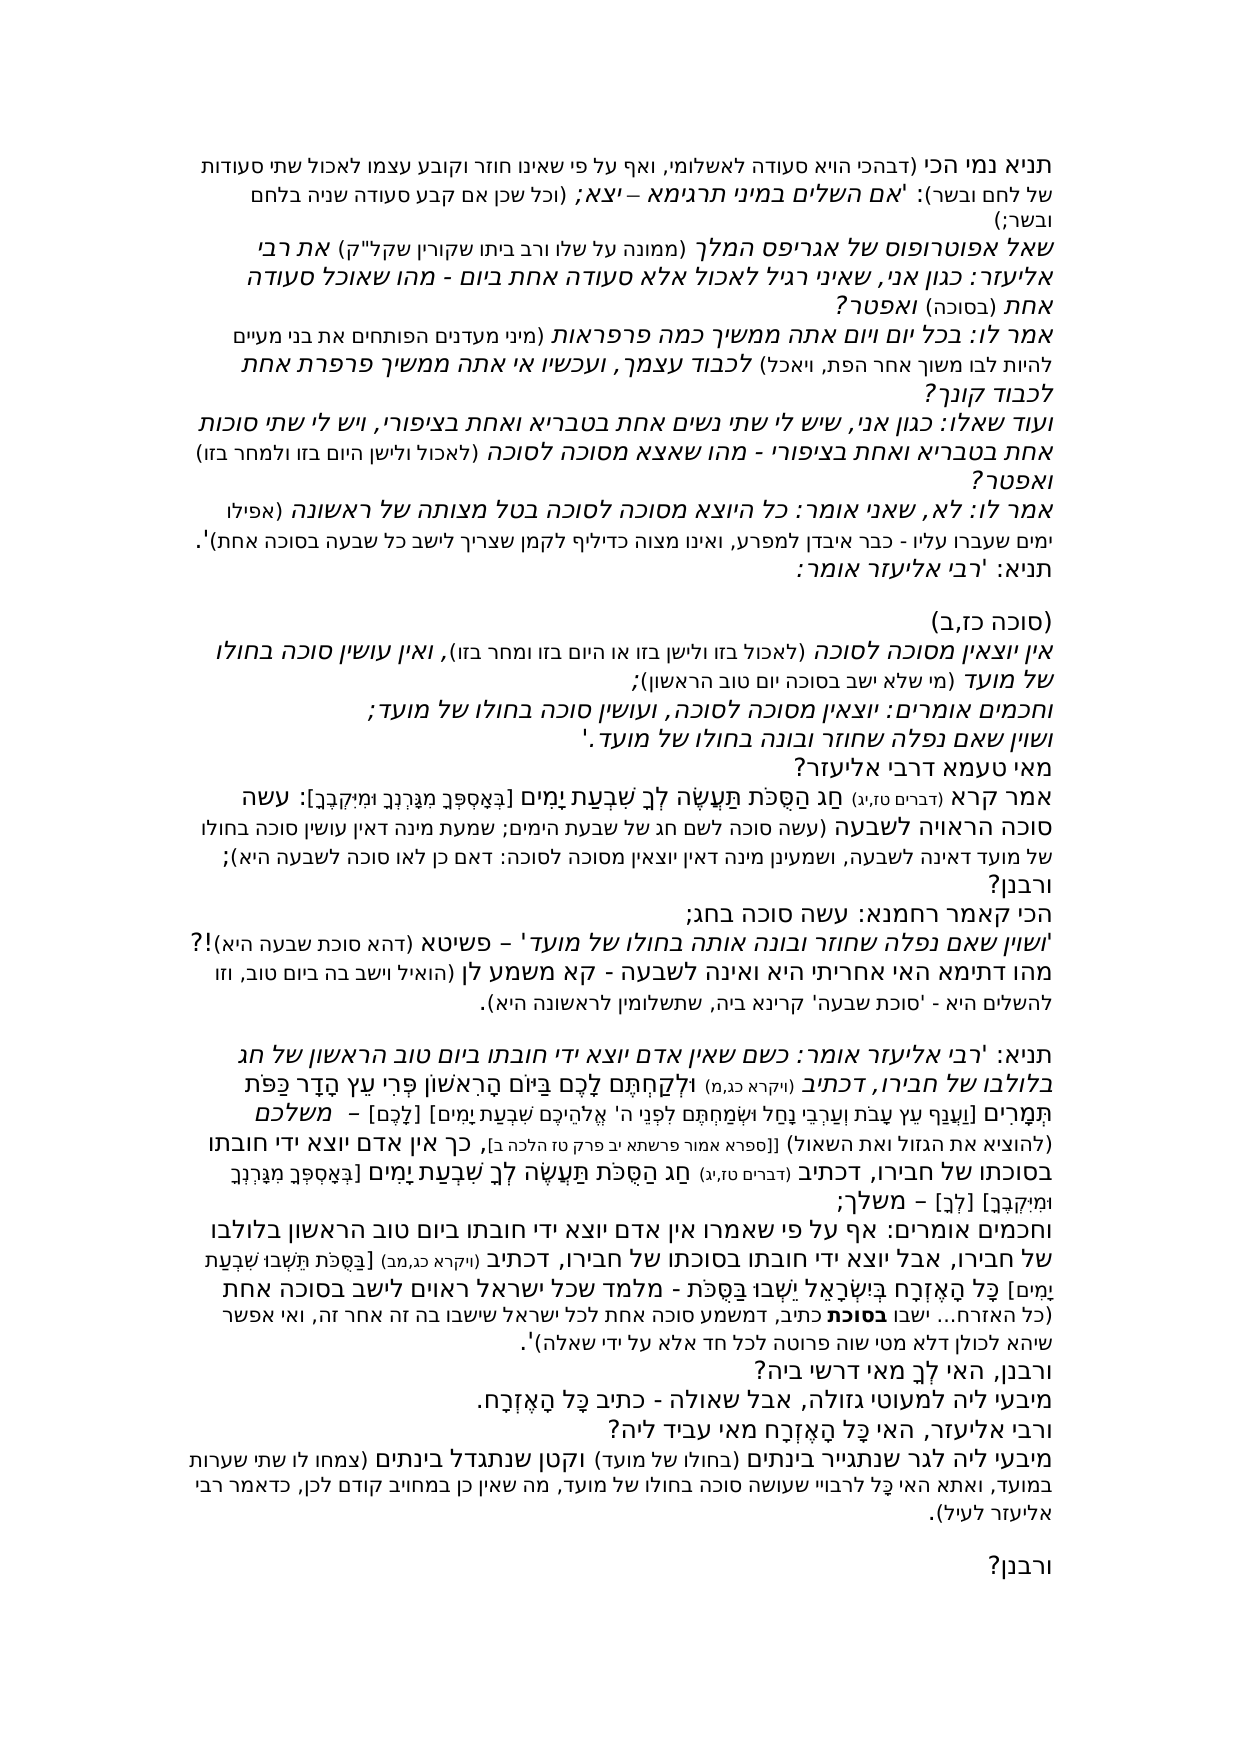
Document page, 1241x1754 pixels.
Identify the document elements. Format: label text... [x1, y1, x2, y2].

text מיבעי ליה לגר שנתגייר בינתים (בחולו של מועד) וקטן שנתגדל בינתים (צמחו לו שתי שערות במועד, ואתא האי כָּל לרבויי שעושה סוכה בחולו של מועד, מה שאין כן במחויב קודם לכן, כדאמר רבי אליעזר לעיל). [187, 1444, 1053, 1527]
text וחכמים אומרים: אף על פי שאמרו אין אדם יוצא ידי חובתו ביום טוב הראשון בלולבו של חבירו, אבל יוצא ידי חובתו בסוכתו של חבירו, דכתיב (ויקרא כג,מב) [בַּסֻּכֹּת תֵּשְׁבוּ שִׁבְעַת יָמִים] כָּל הָאֶזְרָח בְּיִשְׂרָאֵל יֵשְׁבוּ בַּסֻּכֹּת - מלמד שכל ישראל ראוים לישב בסוכה אחת (כל האזרח... ישבו בסוכת כתיב, דמשמע סוכה אחת לכל ישראל שישבו בה זה אחר זה, ואי אפשר שיהא לכולן דלא מטי שוה פרוטה לכל חד אלא על ידי שאלה)'. [187, 1215, 1053, 1357]
text ועוד שאלו: כגון אני, שיש לי שתי נשים אחת בטבריא ואחת בציפורי, ויש לי שתי סוכות אחת בטבריא ואחת בציפורי - מהו שאצא מסוכה לסוכה (לאכול ולישן היום בזו ולמחר בזו) ואפטר? [187, 408, 1053, 496]
text תניא: 'רבי אליעזר אומר: [187, 554, 1053, 583]
text אמר לו: בכל יום ויום אתה ממשיך כמה פרפראות (מיני מעדנים הפותחים את בני מעיים להיות לבו משוך אחר הפת, ויאכל) לכבוד עצמך, ועכשיו אי אתה ממשיך פרפרת אחת לכבוד קונך? [187, 320, 1053, 408]
text ורבנן? [187, 870, 1053, 899]
text אמר קרא (דברים טז,יג) חַג הַסֻּכֹּת תַּעֲשֶׂה לְךָ שִׁבְעַת יָמִים [בְּאָסְפְּךָ מִגָּרְנְךָ וּמִיִּקְבֶךָ]: עשה סוכה הראויה לשבעה (עשה סוכה לשם חג של שבעת הימים; שמעת מינה דאין עושין סוכה בחולו של מועד דאינה לשבעה, ושמעינן מינה דאין יוצאין מסוכה לסוכה: דאם כן לאו סוכה לשבעה היא); [187, 782, 1053, 870]
text (סוכה כז,ב) [187, 607, 1053, 636]
text מאי טעמא דרבי אליעזר? [187, 753, 1053, 782]
text הכי קאמר רחמנא: עשה סוכה בחג; [187, 899, 1053, 928]
text תניא: 'רבי אליעזר אומר: כשם שאין אדם יוצא ידי חובתו ביום טוב הראשון של חג בלולבו של חבירו, דכתיב (ויקרא כג,מ) וּלְקַחְתֶּם לָכֶם בַּיּוֹם הָרִאשׁוֹן פְּרִי עֵץ הָדָר כַּפֹּת תְּמָרִים [וַעֲנַף עֵץ עָבֹת וְעַרְבֵי נָחַל וּשְׂמַחְתֶּם לִפְנֵי ה' אֱלֹהֵיכֶם שִׁבְעַת יָמִים] [לָכֶם] – משלכם (להוציא את הגזול ואת השאול) [[ספרא אמור פרשתא יב פרק טז הלכה ב], כך אין אדם יוצא ידי חובתו בסוכתו של חבירו, דכתיב (דברים טז,יג) חַג הַסֻּכֹּת תַּעֲשֶׂה לְךָ שִׁבְעַת יָמִים [בְּאָסְפְּךָ מִגָּרְנְךָ וּמִיִּקְבֶךָ] [לְךָ] – משלך; [187, 1040, 1053, 1215]
text ורבי אליעזר, האי כָּל הָאֶזְרָח מאי עביד ליה? [187, 1415, 1053, 1444]
text ורבנן? [187, 1551, 1053, 1580]
text אמר לו: לא, שאני אומר: כל היוצא מסוכה לסוכה בטל מצותה של ראשונה (אפילו ימים שעברו עליו - כבר איבדן למפרע, ואינו מצוה כדיליף לקמן שצריך לישב כל שבעה בסוכה אחת)'. [187, 496, 1053, 554]
text מהו דתימא האי אחריתי היא ואינה לשבעה - קא משמע לן (הואיל וישב בה ביום טוב, וזו להשלים היא - 'סוכת שבעה' קרינא ביה, שתשלומין לראשונה היא). [187, 957, 1053, 1016]
text 'ושוין שאם נפלה שחוזר ובונה אותה בחולו של מועד' – פשיטא (דהא סוכת שבעה היא)!? [187, 928, 1053, 957]
text תניא נמי הכי (דבהכי הויא סעודה לאשלומי, ואף על פי שאינו חוזר וקובע עצמו לאכול שתי סעודות של לחם ובשר): 'אם השלים במיני תרגימא – יצא; (וכל שכן אם קבע סעודה שניה בלחם ובשר;) [187, 150, 1053, 233]
text שאל אפוטרופוס של אגריפס המלך (ממונה על שלו ורב ביתו שקורין שקל"ק) את רבי אליעזר: כגון אני, שאיני רגיל לאכול אלא סעודה אחת ביום - מהו שאוכל סעודה אחת (בסוכה) ואפטר? [187, 233, 1053, 320]
text ושוין שאם נפלה שחוזר ובונה בחולו של מועד.' [187, 724, 1053, 753]
text וחכמים אומרים: יוצאין מסוכה לסוכה, ועושין סוכה בחולו של מועד; [187, 695, 1053, 724]
text אין יוצאין מסוכה לסוכה (לאכול בזו ולישן בזו או היום בזו ומחר בזו), ואין עושין סוכה בחולו של מועד (מי שלא ישב בסוכה יום טוב הראשון); [187, 636, 1053, 695]
text מיבעי ליה למעוטי גזולה, אבל שאולה - כתיב כָּל הָאֶזְרָח. [187, 1386, 1053, 1415]
text ורבנן, האי לְךָ מאי דרשי ביה? [187, 1357, 1053, 1386]
